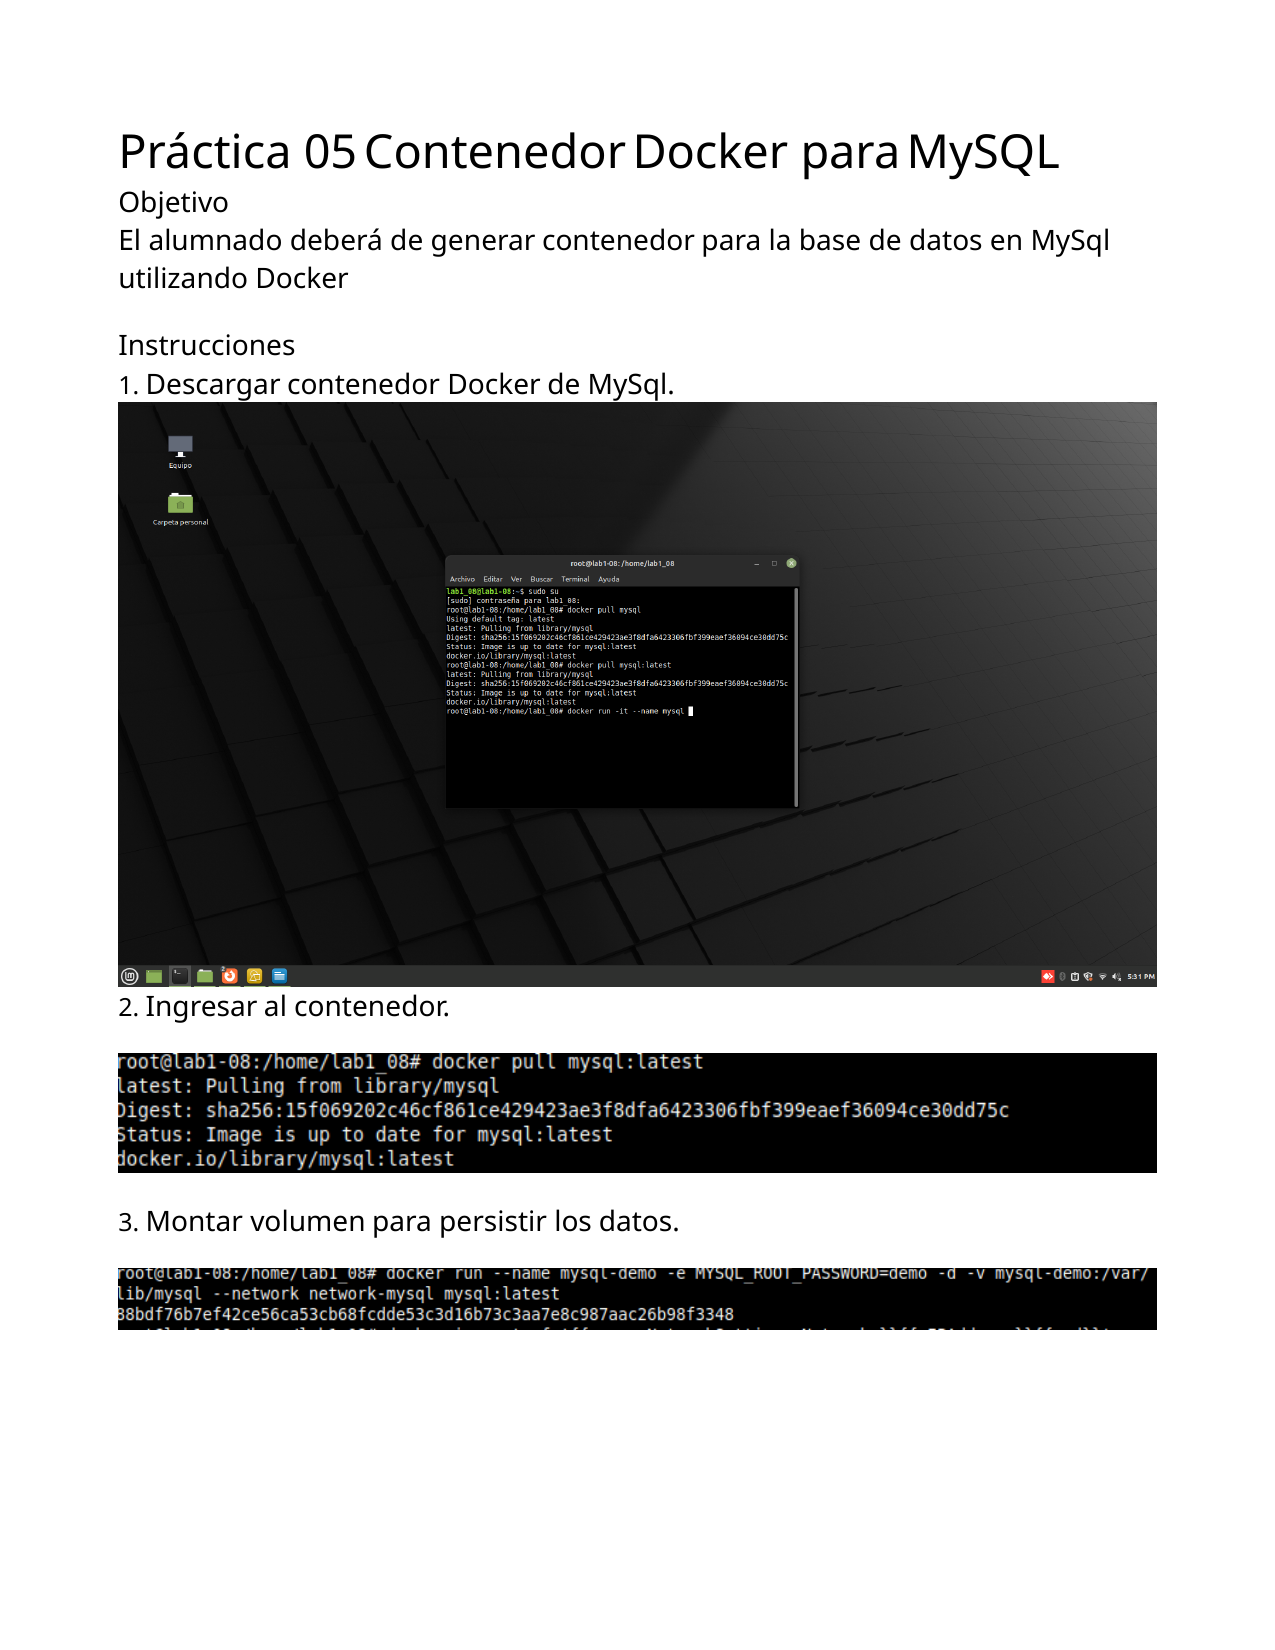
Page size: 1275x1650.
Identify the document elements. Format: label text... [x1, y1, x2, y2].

text 3. Montar volumen para persistir los datos. [118, 1201, 1157, 1240]
text 2. Ingresar al contenedor. [118, 987, 1157, 1025]
picture [118, 1268, 1157, 1330]
text Instrucciones 1. Descargar contenedor Docker de MySql. [118, 297, 1157, 402]
picture [118, 402, 1157, 987]
picture [118, 1053, 1157, 1173]
text Práctica 05 Contenedor Docker para MySQL Objetivo El alumnado deberá de generar contenedor para la base de datos en MySql utilizando Docker [118, 118, 1157, 297]
